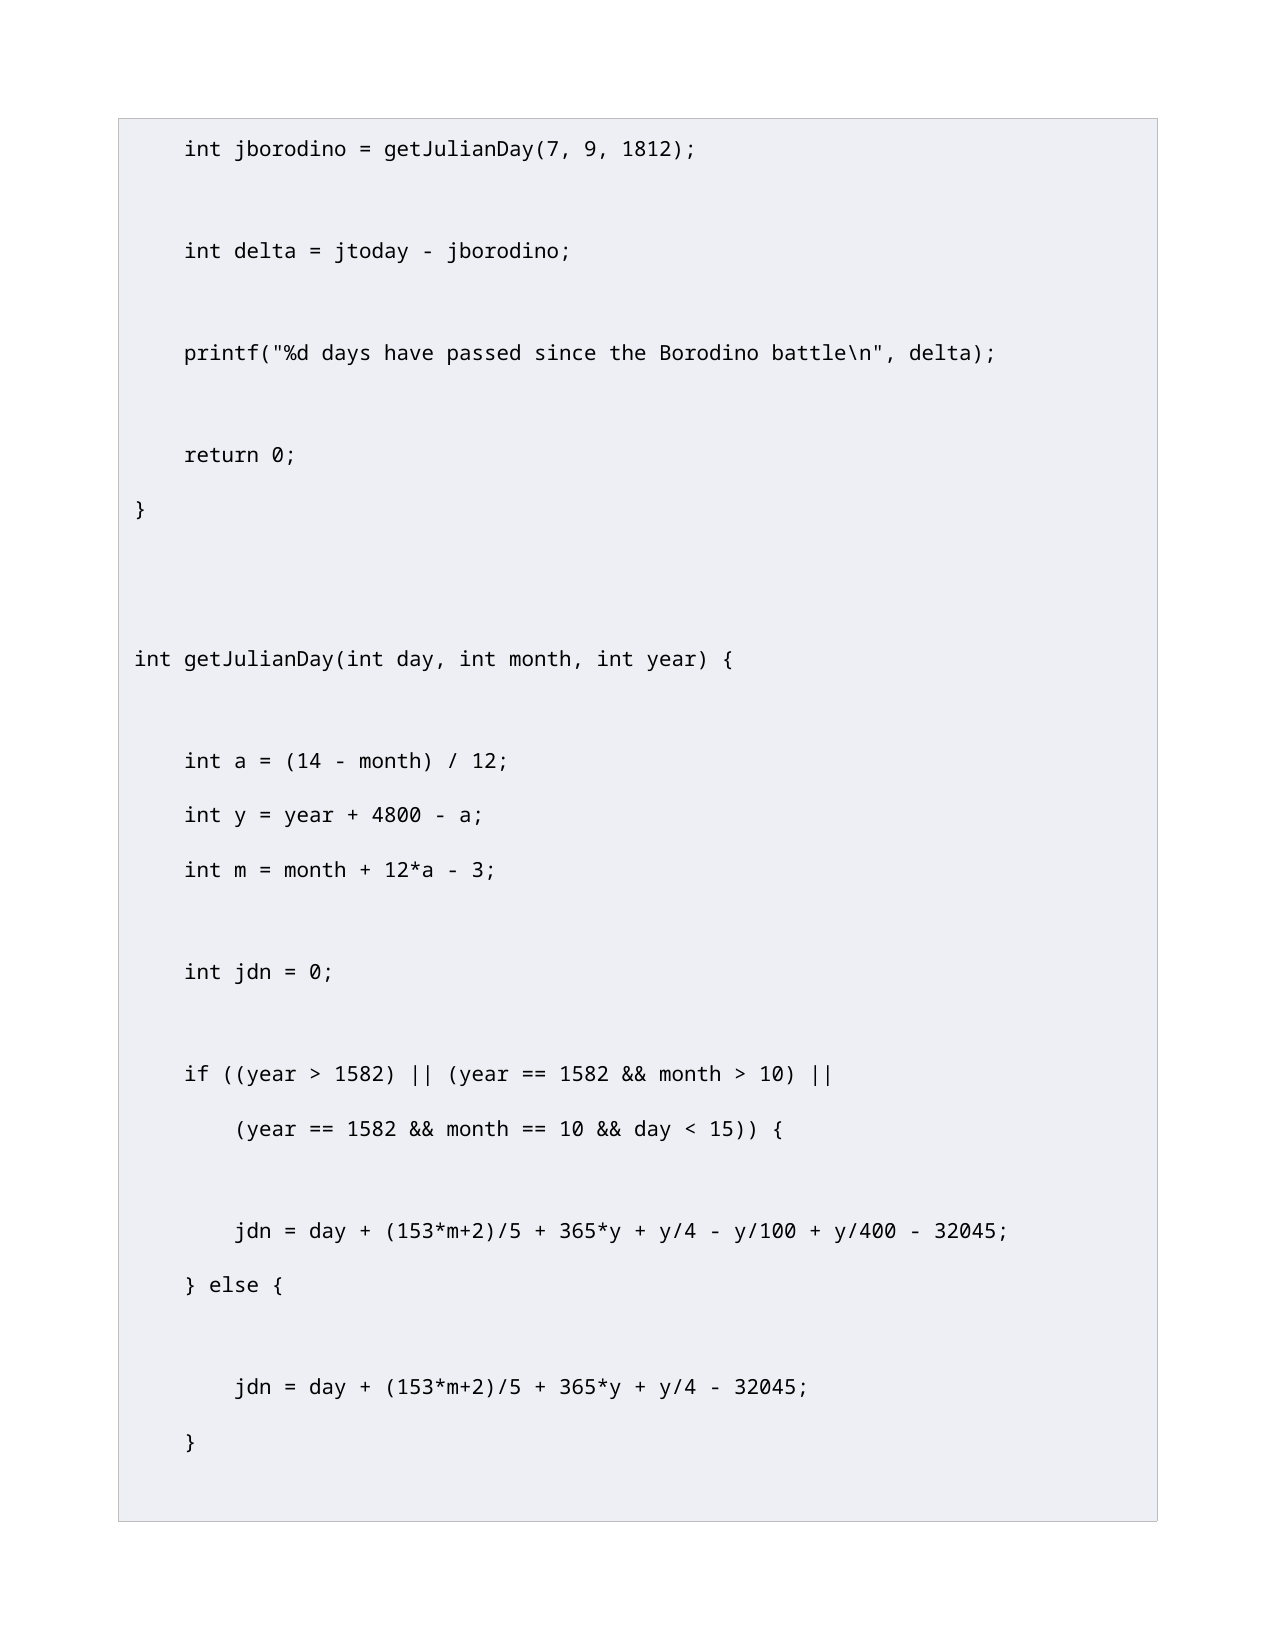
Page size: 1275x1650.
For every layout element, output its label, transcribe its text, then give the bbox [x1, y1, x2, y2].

text } else { [119, 1254, 1157, 1299]
text } [119, 1411, 1157, 1455]
text (year == 1582 && month == 10 && day < 15)) { [119, 1098, 1157, 1142]
text int delta = jtoday - jborodino; [119, 220, 1157, 264]
text if ((year > 1582) || (year == 1582 && month > 10) || [119, 1043, 1157, 1088]
text jdn = day + (153*m+2)/5 + 365*y + y/4 - y/100 + y/400 - 32045; [119, 1200, 1157, 1244]
text printf("%d days have passed since the Borodino battle\n", delta); [119, 322, 1157, 367]
text int getJulianDay(int day, int month, int year) { [119, 628, 1157, 673]
text jdn = day + (153*m+2)/5 + 365*y + y/4 - 32045; [119, 1357, 1157, 1401]
text int jborodino = getJulianDay(7, 9, 1812); [119, 119, 1157, 162]
text int a = (14 - month) / 12; [119, 730, 1157, 775]
text int y = year + 4800 - a; [119, 785, 1157, 829]
text int jdn = 0; [119, 941, 1157, 986]
text } [119, 479, 1157, 523]
text return 0; [119, 424, 1157, 469]
text int m = month + 12*a - 3; [119, 839, 1157, 884]
